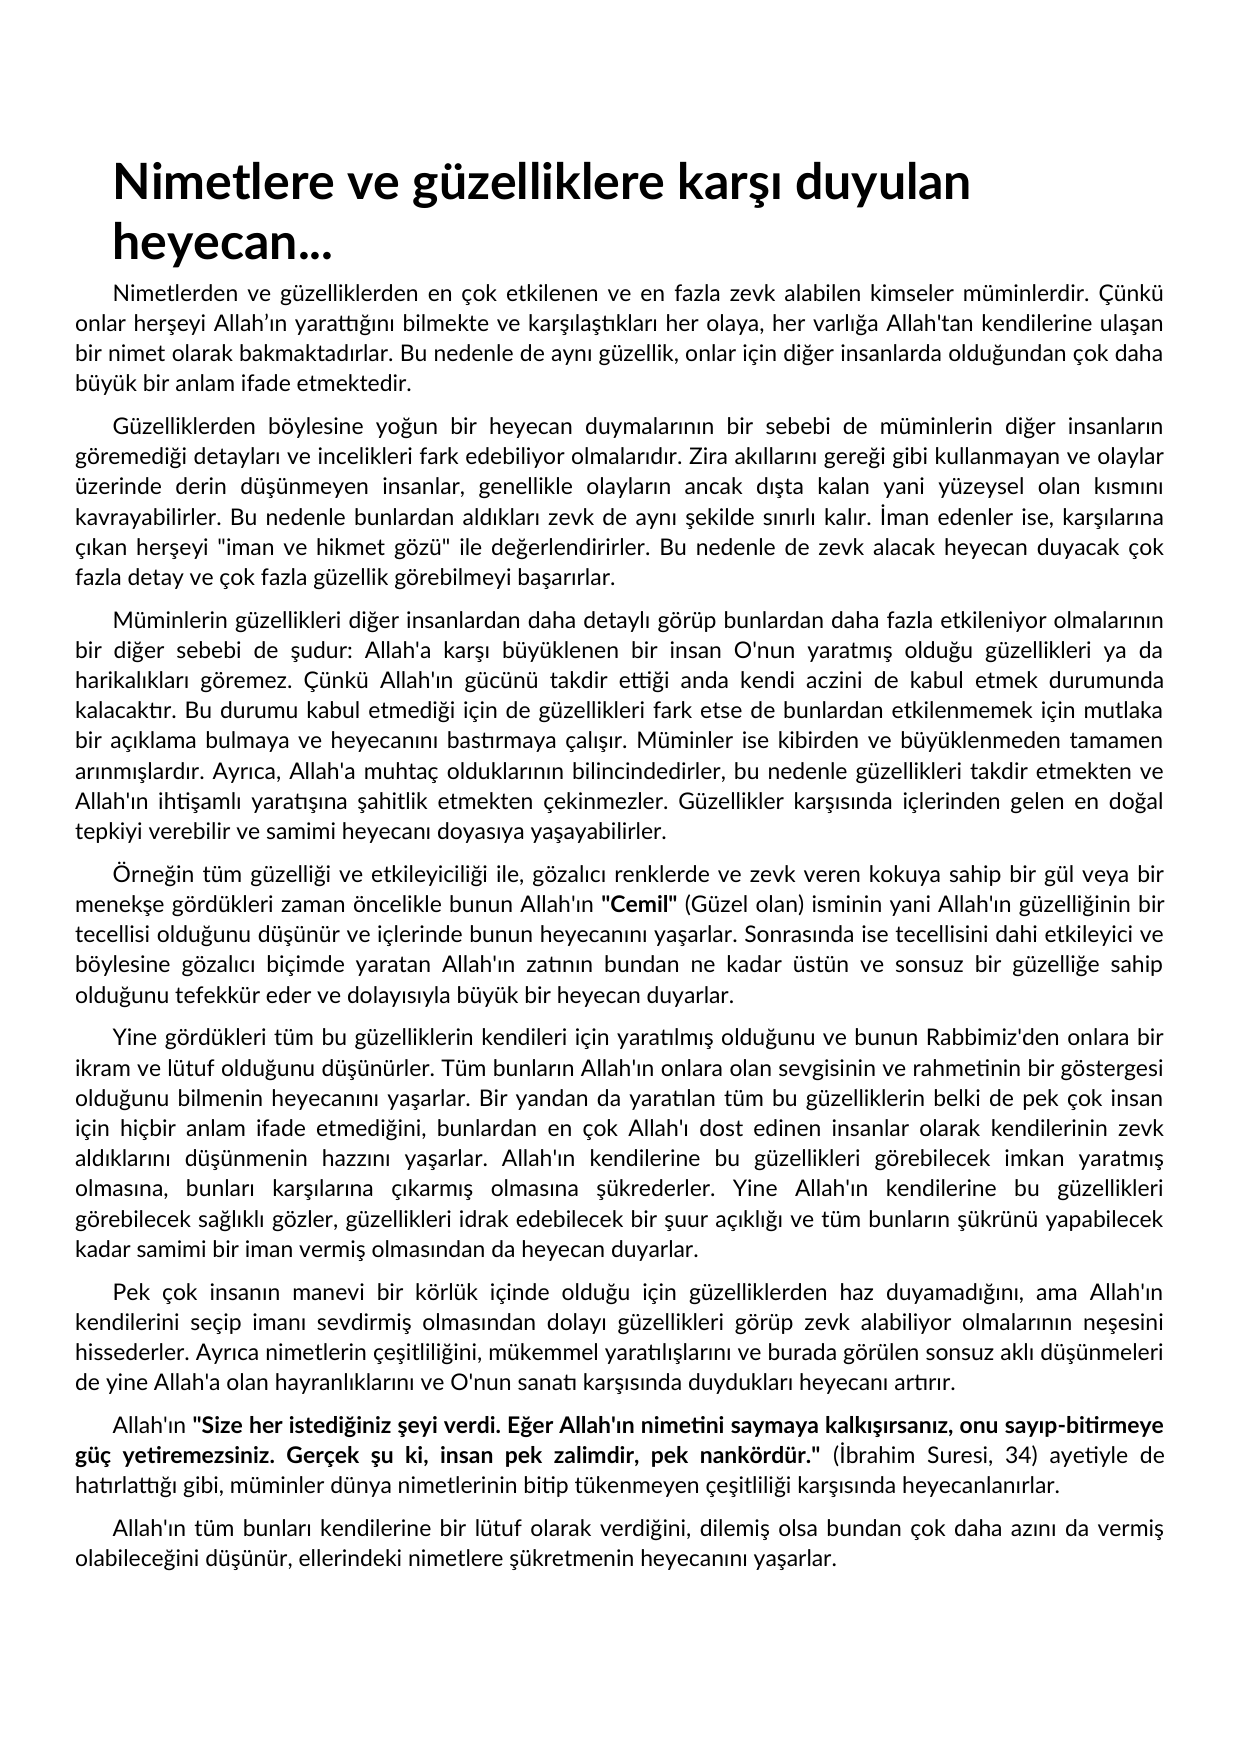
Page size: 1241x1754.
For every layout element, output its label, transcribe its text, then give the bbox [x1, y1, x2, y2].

text Güzelliklerden böylesine yoğun bir heyecan duymalarının bir sebebi de müminlerin diğer insanların göremediği detayları ve incelikleri fark edebiliyor olmalarıdır. Zira akıllarını gereği gibi kullanmayan ve olaylar üzerinde derin düşünmeyen insanlar, genellikle olayların ancak dışta kalan yani yüzeysel olan kısmını kavrayabilirler. Bu nedenle bunlardan aldıkları zevk de aynı şekilde sınırlı kalır. İman edenler ise, karşılarına çıkan herşeyi "iman ve hikmet gözü" ile değerlendirirler. Bu nedenle de zevk alacak heyecan duyacak çok fazla detay ve çok fazla güzellik görebilmeyi başarırlar. [75, 412, 1165, 590]
text Müminlerin güzellikleri diğer insanlardan daha detaylı görüp bunlardan daha fazla etkileniyor olmalarının bir diğer sebebi de şudur: Allah'a karşı büyüklenen bir insan O'nun yaratmış olduğu güzellikleri ya da harikalıkları göremez. Çünkü Allah'ın gücünü takdir ettiği anda kendi aczini de kabul etmek durumunda kalacaktır. Bu durumu kabul etmediği için de güzellikleri fark etse de bunlardan etkilenmemek için mutlaka bir açıklama bulmaya ve heyecanını bastırmaya çalışır. Müminler ise kibirden ve büyüklenmeden tamamen arınmışlardır. Ayrıca, Allah'a muhtaç olduklarının bilincindedirler, bu nedenle güzellikleri takdir etmekten ve Allah'ın ihtişamlı yaratışına şahitlik etmekten çekinmezler. Güzellikler karşısında içlerinden gelen en doğal tepkiyi verebilir ve samimi heyecanı doyasıya yaşayabilirler. [75, 605, 1165, 844]
text Nimetlerden ve güzelliklerden en çok etkilenen ve en fazla zevk alabilen kimseler müminlerdir. Çünkü onlar herşeyi Allah’ın yarattığını bilmekte ve karşılaştıkları her olaya, her varlığa Allah'tan kendilerine ulaşan bir nimet olarak bakmaktadırlar. Bu nedenle de aynı güzellik, onlar için diğer insanlarda olduğundan çok daha büyük bir anlam ifade etmektedir. [75, 278, 1165, 396]
text Allah'ın tüm bunları kendilerine bir lütuf olarak verdiğini, dilemiş olsa bundan çok daha azını da vermiş olabileceğini düşünür, ellerindeki nimetlere şükretmenin heyecanını yaşarlar. [75, 1514, 1165, 1571]
text Yine gördükleri tüm bu güzelliklerin kendileri için yaratılmış olduğunu ve bunun Rabbimiz'den onlara bir ikram ve lütuf olduğunu düşünürler. Tüm bunların Allah'ın onlara olan sevgisinin ve rahmetinin bir göstergesi olduğunu bilmenin heyecanını yaşarlar. Bir yandan da yaratılan tüm bu güzelliklerin belki de pek çok insan için hiçbir anlam ifade etmediğini, bunlardan en çok Allah'ı dost edinen insanlar olarak kendilerinin zevk aldıklarını düşünmenin hazzını yaşarlar. Allah'ın kendilerine bu güzellikleri görebilecek imkan yaratmış olmasına, bunları karşılarına çıkarmış olmasına şükrederler. Yine Allah'ın kendilerine bu güzellikleri görebilecek sağlıklı gözler, güzellikleri idrak edebilecek bir şuur açıklığı ve tüm bunların şükrünü yapabilecek kadar samimi bir iman vermiş olmasından da heyecan duyarlar. [75, 1023, 1165, 1262]
text Pek çok insanın manevi bir körlük içinde olduğu için güzelliklerden haz duyamadığını, ama Allah'ın kendilerini seçip imanı sevdirmiş olmasından dolayı güzellikleri görüp zevk alabiliyor olmalarının neşesini hissederler. Ayrıca nimetlerin çeşitliliğini, mükemmel yaratılışlarını ve burada görülen sonsuz aklı düşünmeleri de yine Allah'a olan hayranlıklarını ve O'nun sanatı karşısında duydukları heyecanı artırır. [75, 1277, 1165, 1395]
text Allah'ın "Size her istediğiniz şeyi verdi. Eğer Allah'ın nimetini saymaya kalkışırsanız, onu sayıp-bitirmeye güç yetiremezsiniz. Gerçek şu ki, insan pek zalimdir, pek nankördür." (İbrahim Suresi, 34) ayetiyle de hatırlattığı gibi, müminler dünya nimetlerinin bitip tükenmeyen çeşitliliği karşısında heyecanlanırlar. [75, 1411, 1165, 1498]
subtitle Nimetlere ve güzelliklere karşı duyulan heyecan... [112, 150, 1165, 270]
text Örneğin tüm güzelliği ve etkileyiciliği ile, gözalıcı renklerde ve zevk veren kokuya sahip bir gül veya bir menekşe gördükleri zaman öncelikle bunun Allah'ın "Cemil" (Güzel olan) isminin yani Allah'ın güzelliğinin bir tecellisi olduğunu düşünür ve içlerinde bunun heyecanını yaşarlar. Sonrasında ise tecellisini dahi etkileyici ve böylesine gözalıcı biçimde yaratan Allah'ın zatının bundan ne kadar üstün ve sonsuz bir güzelliğe sahip olduğunu tefekkür eder ve dolayısıyla büyük bir heyecan duyarlar. [75, 859, 1165, 1008]
